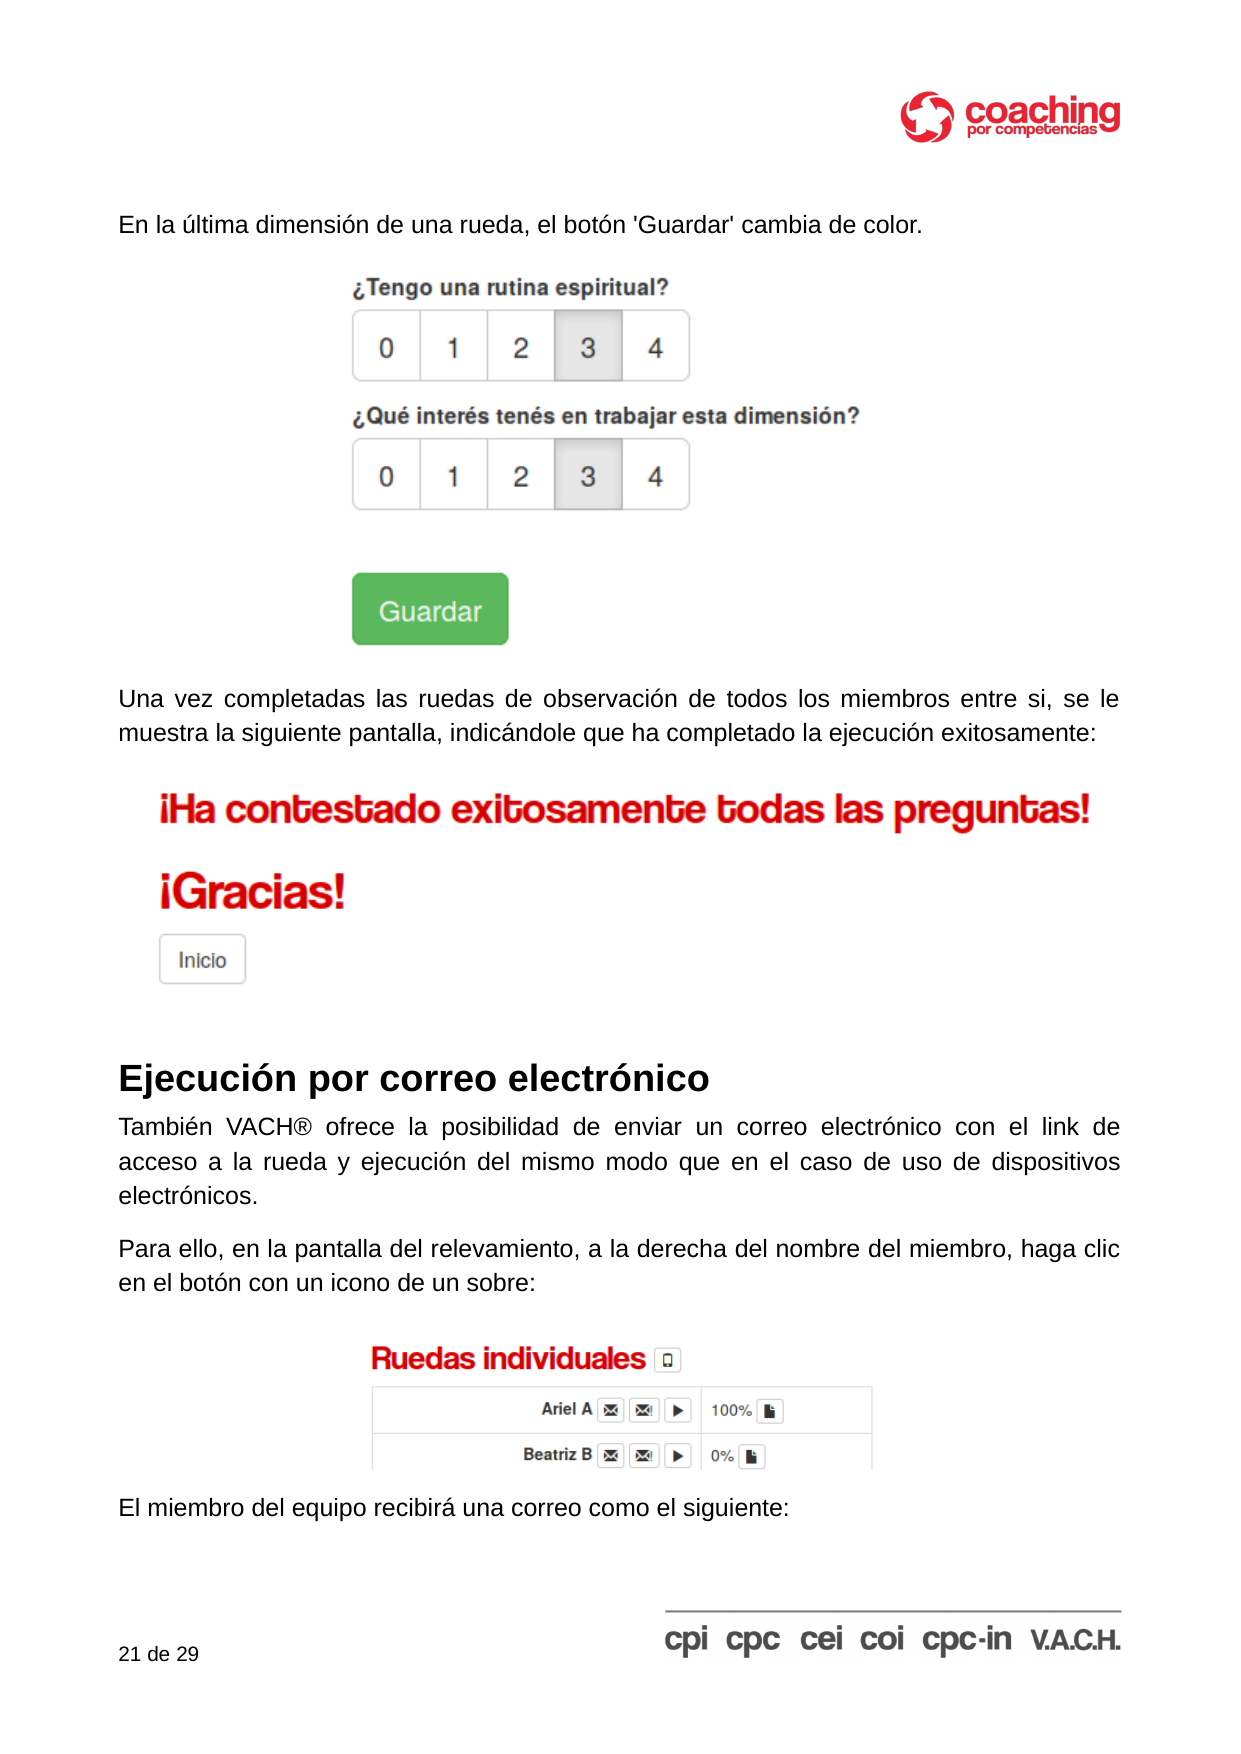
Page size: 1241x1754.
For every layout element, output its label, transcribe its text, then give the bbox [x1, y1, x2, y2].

picture [332, 1428, 908, 1470]
text También VACH® ofrece la posibilidad de enviar un correo electrónico con el link de acceso a la rueda y ejecución del mismo modo que en el caso de uso de dispositivos electrónicos. [118, 1112, 1122, 1210]
text Para ello, en la pantalla del relevamiento, a la derecha del nombre del miembro, haga clic en el botón con un icono de un sobre: [118, 1233, 1122, 1297]
picture [118, 770, 1123, 1008]
text Una vez completadas las ruedas de observación de todos los miembros entre si, se le muestra la siguiente pantalla, indicándole que ha completado la ejecución exitosamente: [118, 684, 1122, 747]
subtitle Ejecución por correo electrónico [118, 1056, 1122, 1100]
text El miembro del equipo recibirá una correo como el siguiente: [118, 1493, 1122, 1521]
picture [897, 88, 1123, 146]
picture [661, 1609, 1123, 1661]
text En la última dimensión de una rueda, el botón 'Guardar' cambia de color. [118, 210, 1122, 238]
picture [307, 262, 933, 661]
